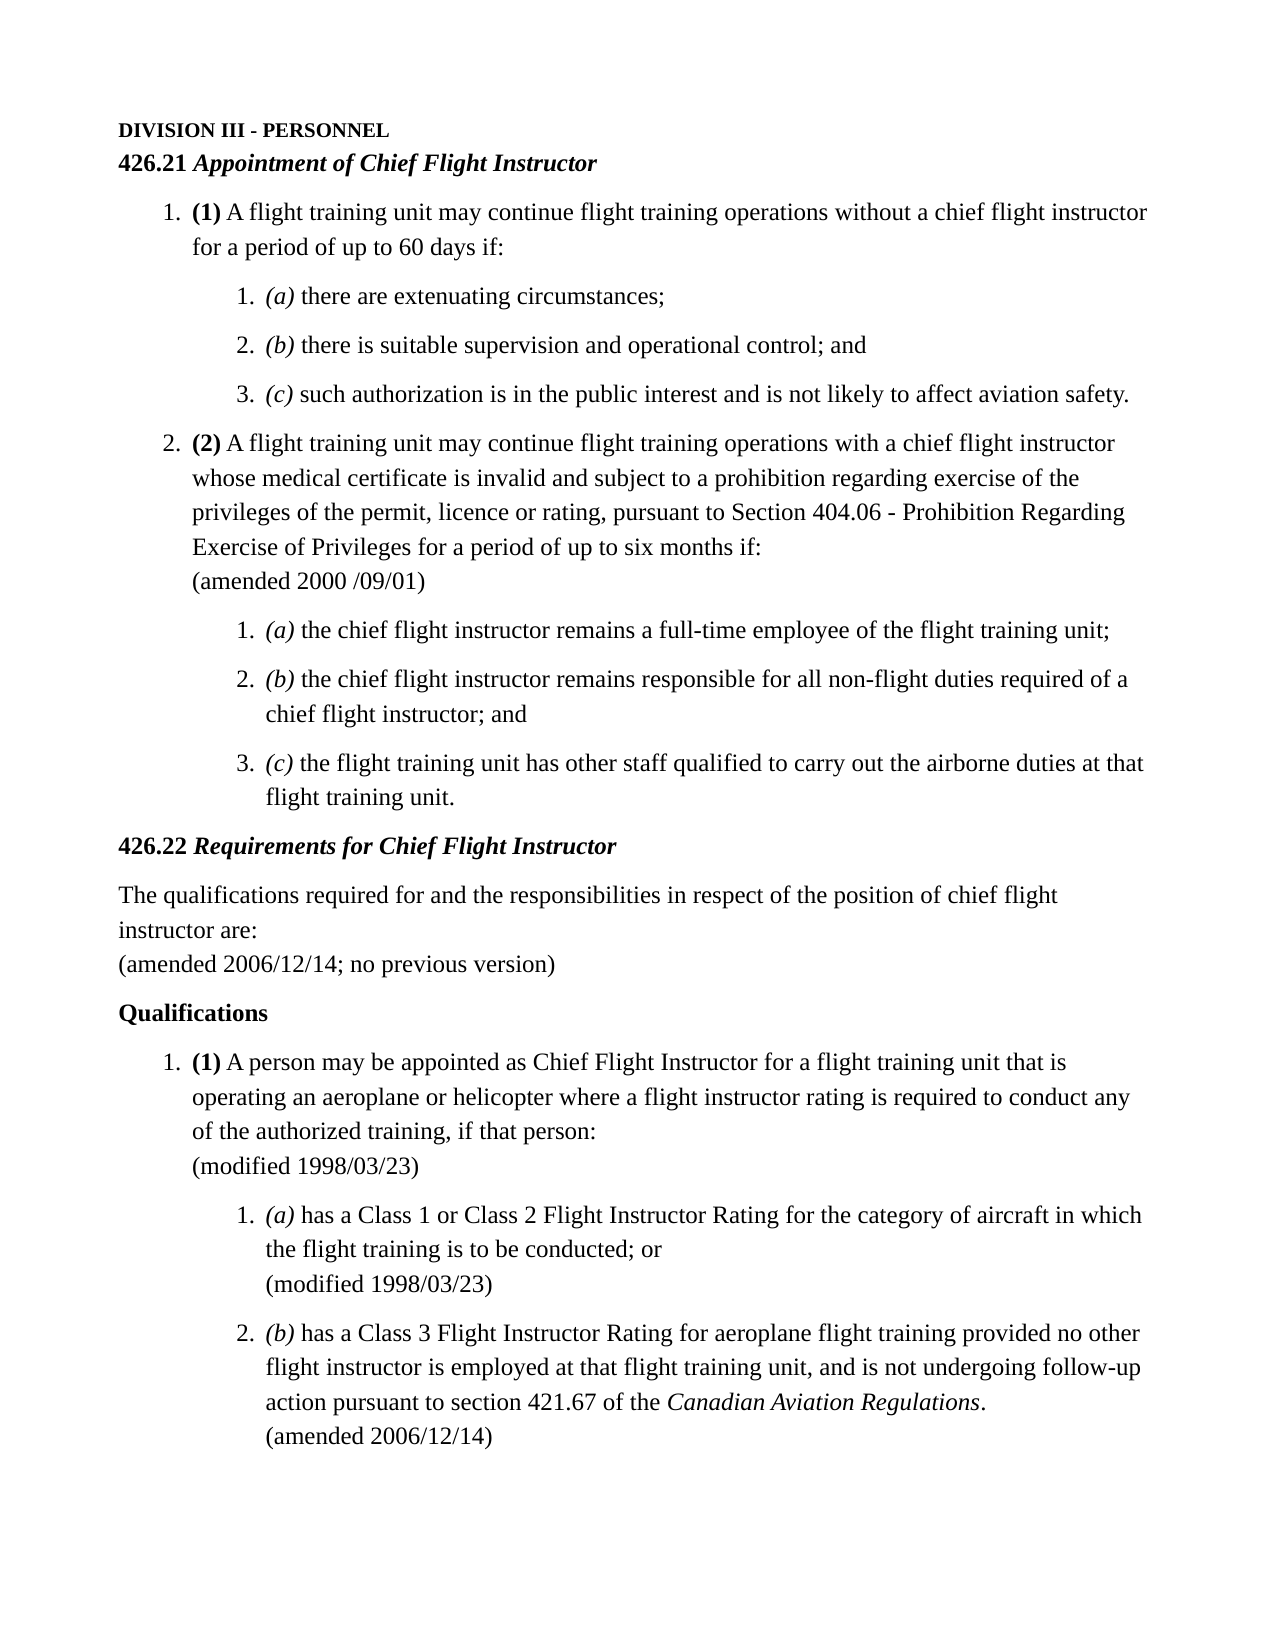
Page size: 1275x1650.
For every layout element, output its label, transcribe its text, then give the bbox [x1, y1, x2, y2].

text 426.21 Appointment of Chief Flight Instructor [118, 148, 1157, 177]
list (b) there is suitable supervision and operational control; and [236, 330, 1157, 359]
list (b) has a Class 3 Flight Instructor Rating for aeroplane flight training provided no other flight instructor is employed at that flight training unit, and is not undergoing follow-up action pursuant to section 421.67 of the Canadian Aviation Regulations. (amended 2006/12/14) [236, 1318, 1157, 1450]
subtitle DIVISION III - PERSONNEL [118, 118, 1157, 142]
text 426.22 Requirements for Chief Flight Instructor [118, 831, 1157, 860]
list (a) the chief flight instructor remains a full-time employee of the flight training unit; [236, 615, 1157, 644]
list (1) A flight training unit may continue flight training operations without a chief flight instructor for a period of up to 60 days if: [162, 197, 1157, 261]
list (a) there are extenuating circumstances; [236, 281, 1157, 310]
list (a) has a Class 1 or Class 2 Flight Instructor Rating for the category of aircraft in which the flight training is to be conducted; or (modified 1998/03/23) [236, 1200, 1157, 1298]
list (b) the chief flight instructor remains responsible for all non-flight duties required of a chief flight instructor; and [236, 664, 1157, 727]
text The qualifications required for and the responsibilities in respect of the position of chief flight instructor are: (amended 2006/12/14; no previous version) [118, 880, 1157, 978]
text Qualifications [118, 998, 1157, 1027]
list (1) A person may be appointed as Chief Flight Instructor for a flight training unit that is operating an aeroplane or helicopter where a flight instructor rating is required to conduct any of the authorized training, if that person: (modified 1998/03/23) [162, 1047, 1157, 1180]
list (2) A flight training unit may continue flight training operations with a chief flight instructor whose medical certificate is invalid and subject to a prohibition regarding exercise of the privileges of the permit, licence or rating, pursuant to Section 404.06 - Prohibition Regarding Exercise of Privileges for a period of up to six months if: (amended 2000 /09/01) [162, 428, 1157, 595]
list (c) the flight training unit has other staff qualified to carry out the airborne duties at that flight training unit. [236, 748, 1157, 811]
list (c) such authorization is in the public interest and is not likely to affect aviation safety. [236, 379, 1157, 408]
